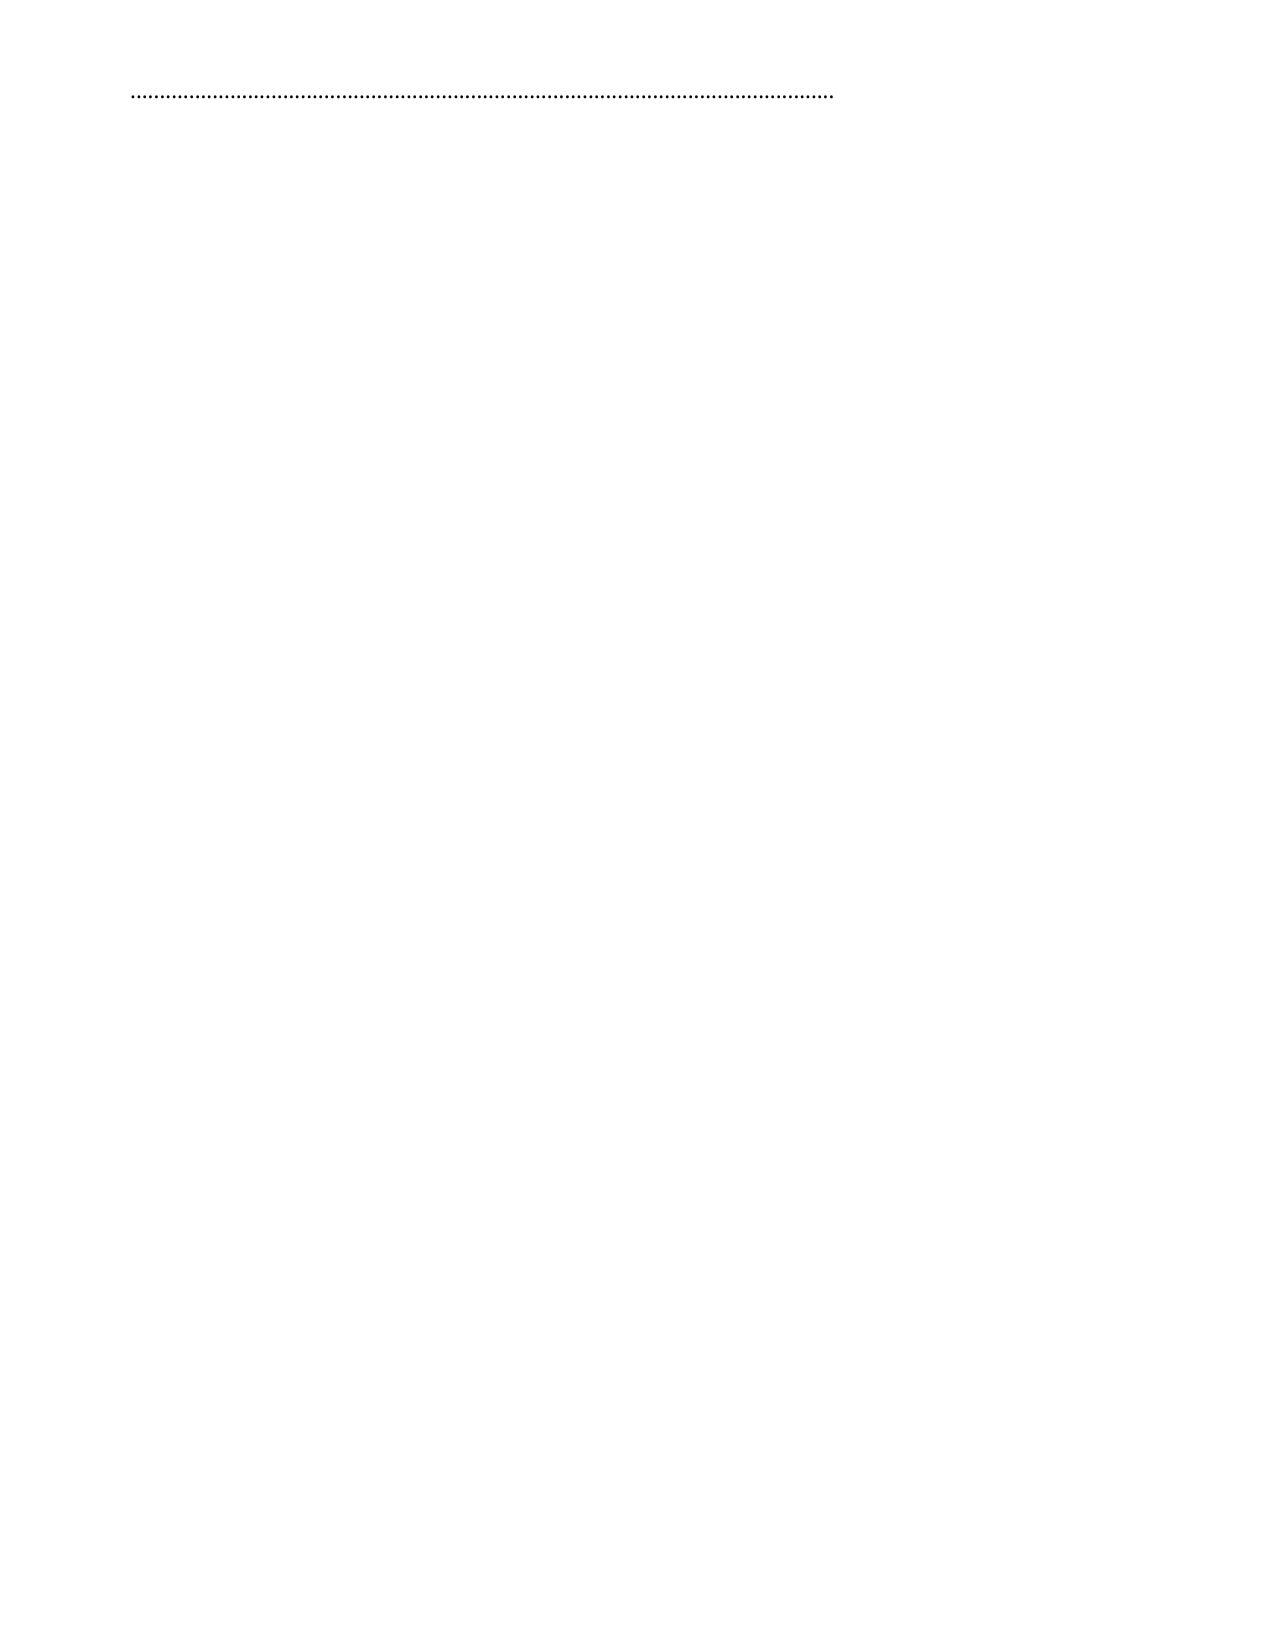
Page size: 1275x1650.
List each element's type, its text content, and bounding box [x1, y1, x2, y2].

text ........................................................................................................................ [130, 75, 1145, 105]
